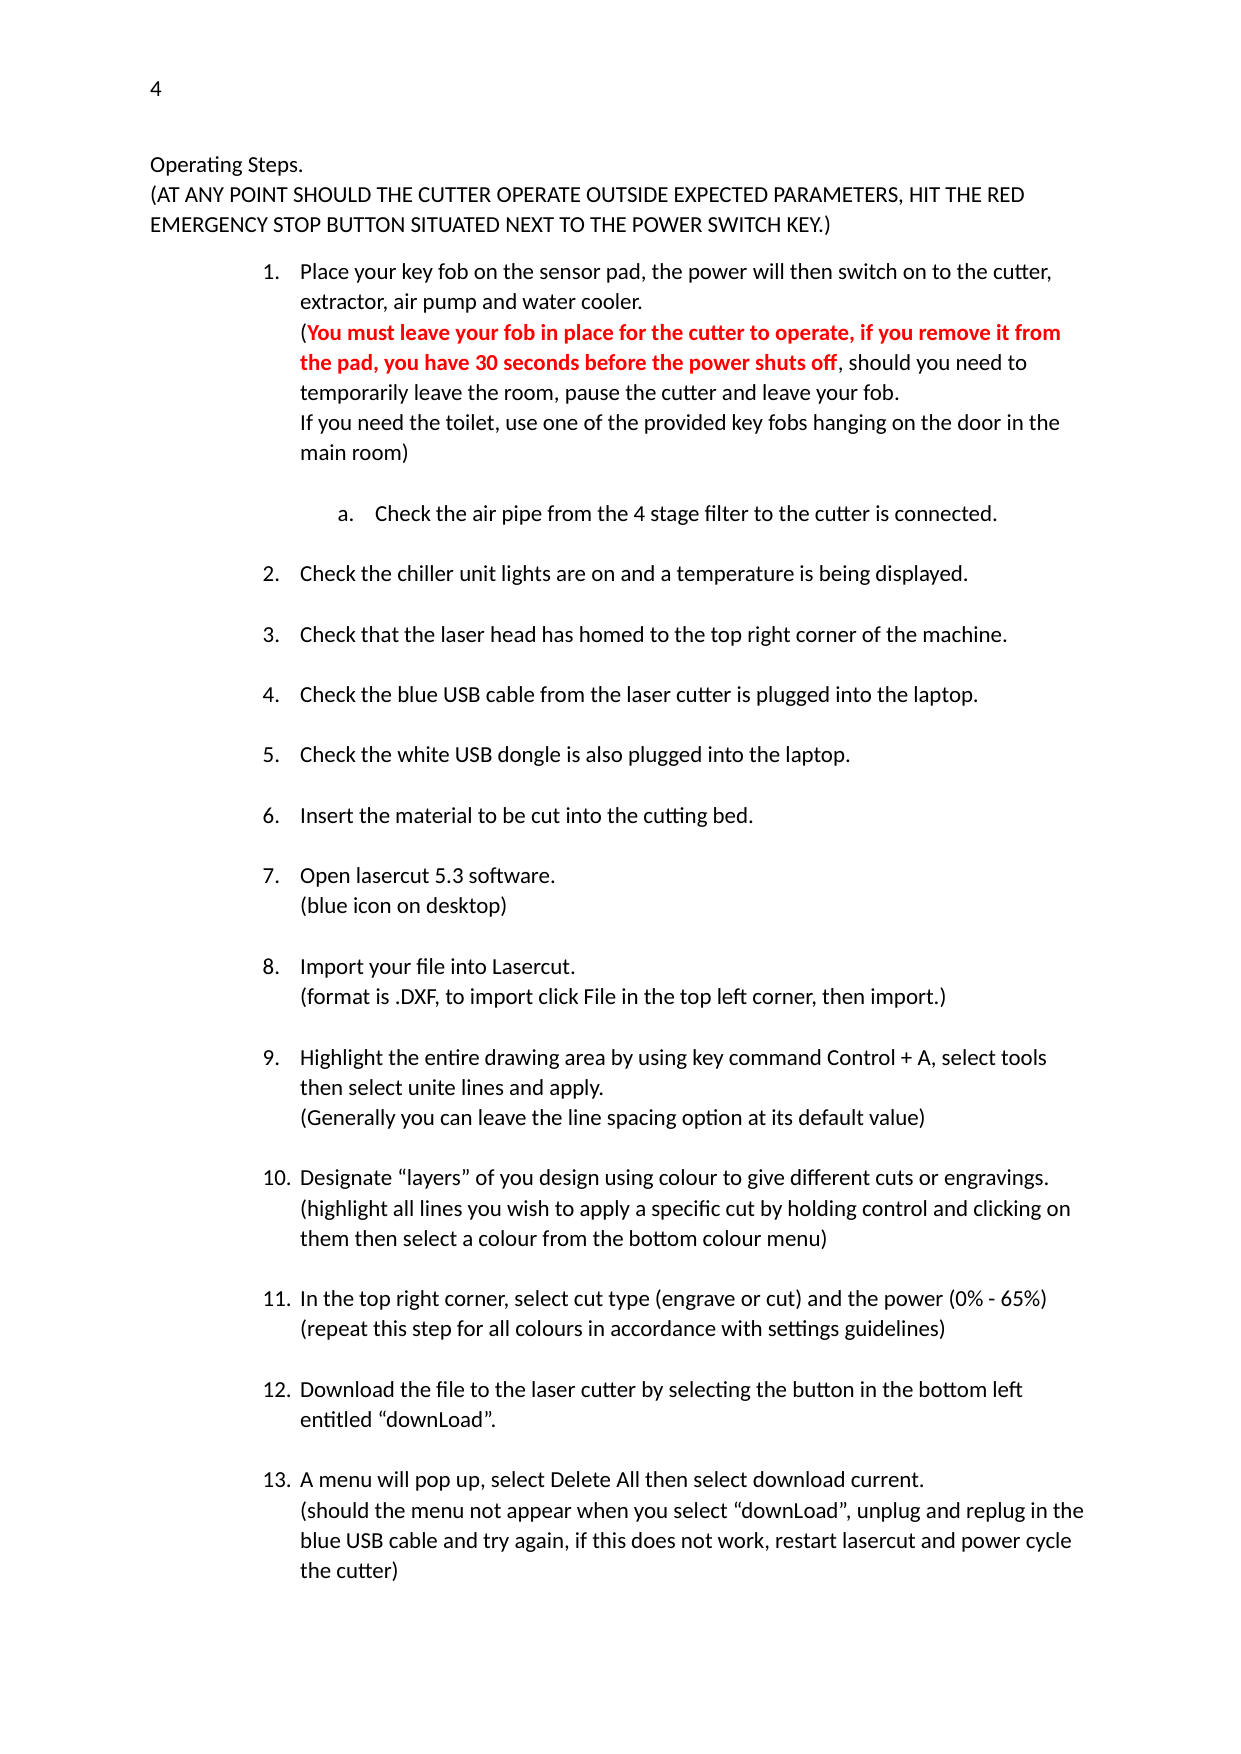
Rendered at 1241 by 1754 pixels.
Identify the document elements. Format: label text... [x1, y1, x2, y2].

list Check the blue USB cable from the laser cutter is plugged into the laptop. [262, 680, 1090, 738]
list Place your key fob on the sensor pad, the power will then switch on to the cutter, extractor, air pump and water cooler. (You must leave your fob in place for the cutter to operate, if you remove it from the pad, you have 30 seconds before the power shuts off, should you need to temporarily leave the room, pause the cutter and leave your fob. If you need the toilet, use one of the provided key fobs hanging on the door in the main room) [262, 257, 1090, 497]
list Insert the material to be cut into the cutting bed. [262, 801, 1090, 859]
list Check the air pipe from the 4 stage filter to the cutter is connected. [337, 499, 1090, 557]
list Check the chiller unit lights are on and a temperature is being displayed. [262, 559, 1090, 618]
list A menu will pop up, select Delete All then select download current. (should the menu not appear when you select “downLoad”, unplug and replug in the blue USB cable and try again, if this does not work, restart lasercut and power cycle the cutter) [262, 1466, 1090, 1584]
list Check that the laser head has homed to the top right corner of the machine. [262, 620, 1090, 678]
list Designate “layers” of you design using colour to give different cuts or engravings. (highlight all lines you wish to apply a specific cut by holding control and clicking on them then select a colour from the bottom colour menu) [262, 1163, 1090, 1282]
list Open lasercut 5.3 software. (blue icon on desktop) [262, 861, 1090, 950]
list Check the white USB dongle is also plugged into the laptop. [262, 741, 1090, 799]
list Import your file into Lasercut. (format is .DXF, to import click File in the top left corner, then import.) [262, 952, 1090, 1041]
list Download the file to the laser cutter by selecting the button in the bottom left entitled “downLoad”. [262, 1375, 1090, 1463]
list In the top right corner, select cut type (engrave or cut) and the power (0% - 65%) (repeat this step for all colours in accordance with settings guidelines) [262, 1284, 1090, 1373]
text Operating Steps. (AT ANY POINT SHOULD THE CUTTER OPERATE OUTSIDE EXPECTED PARAMETERS, HIT THE RED EMERGENCY STOP BUTTON SITUATED NEXT TO THE POWER SWITCH KEY.) [150, 150, 1090, 238]
list Highlight the entire drawing area by using key command Control + A, select tools then select unite lines and apply. (Generally you can leave the line spacing option at its default value) [262, 1043, 1090, 1161]
